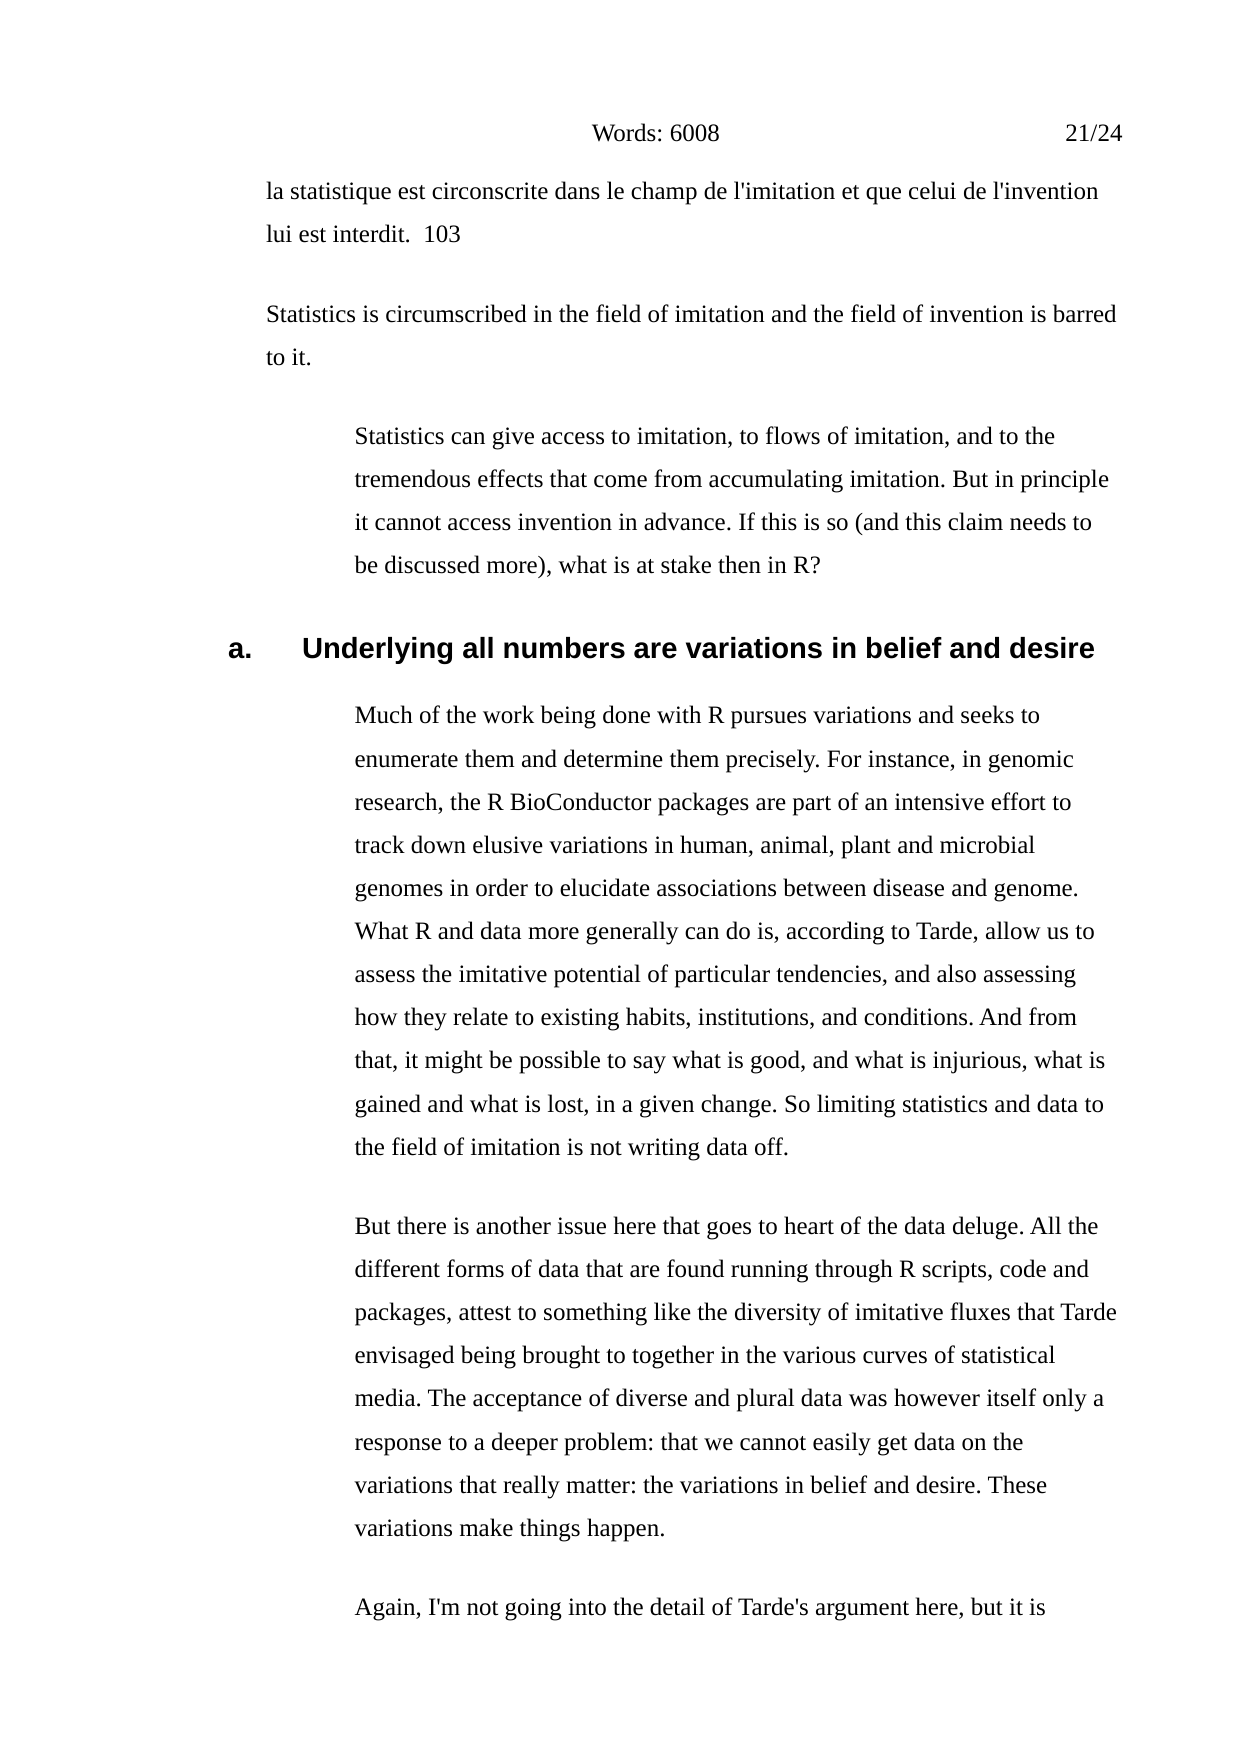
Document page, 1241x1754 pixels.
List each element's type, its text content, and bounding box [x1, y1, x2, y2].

text la statistique est circonscrite dans le champ de l'imitation et que celui de l'invention lui est interdit. 103 [266, 176, 1122, 248]
text Statistics is circumscribed in the field of imitation and the field of invention is barred to it. [266, 299, 1122, 371]
subtitle Underlying all numbers are variations in belief and desire [228, 631, 1122, 664]
text But there is another issue here that goes to heart of the data deluge. All the different forms of data that are found running through R scripts, code and packages, attest to something like the diversity of imitative fluxes that Tarde envisaged being brought to together in the various curves of statistical media. The acceptance of diverse and plural data was however itself only a response to a deeper problem: that we cannot easily get data on the variations that really matter: the variations in belief and desire. These variations make things happen. [354, 1211, 1122, 1542]
text Much of the work being done with R pursues variations and seeks to enumerate them and determine them precisely. For instance, in genomic research, the R BioConductor packages are part of an intensive effort to track down elusive variations in human, animal, plant and microbial genomes in order to elucidate associations between disease and genome. What R and data more generally can do is, according to Tarde, allow us to assess the imitative potential of particular tendencies, and also assessing how they relate to existing habits, institutions, and conditions. And from that, it might be possible to say what is good, and what is injurious, what is gained and what is lost, in a given change. So limiting statistics and data to the field of imitation is not writing data off. [354, 701, 1122, 1161]
text Again, I'm not going into the detail of Tarde's argument here, but it is [354, 1592, 1122, 1621]
text Statistics can give access to imitation, to flows of imitation, and to the tremendous effects that come from accumulating imitation. But in principle it cannot access invention in advance. If this is so (and this claim needs to be discussed more), what is at stake then in R? [354, 421, 1122, 579]
